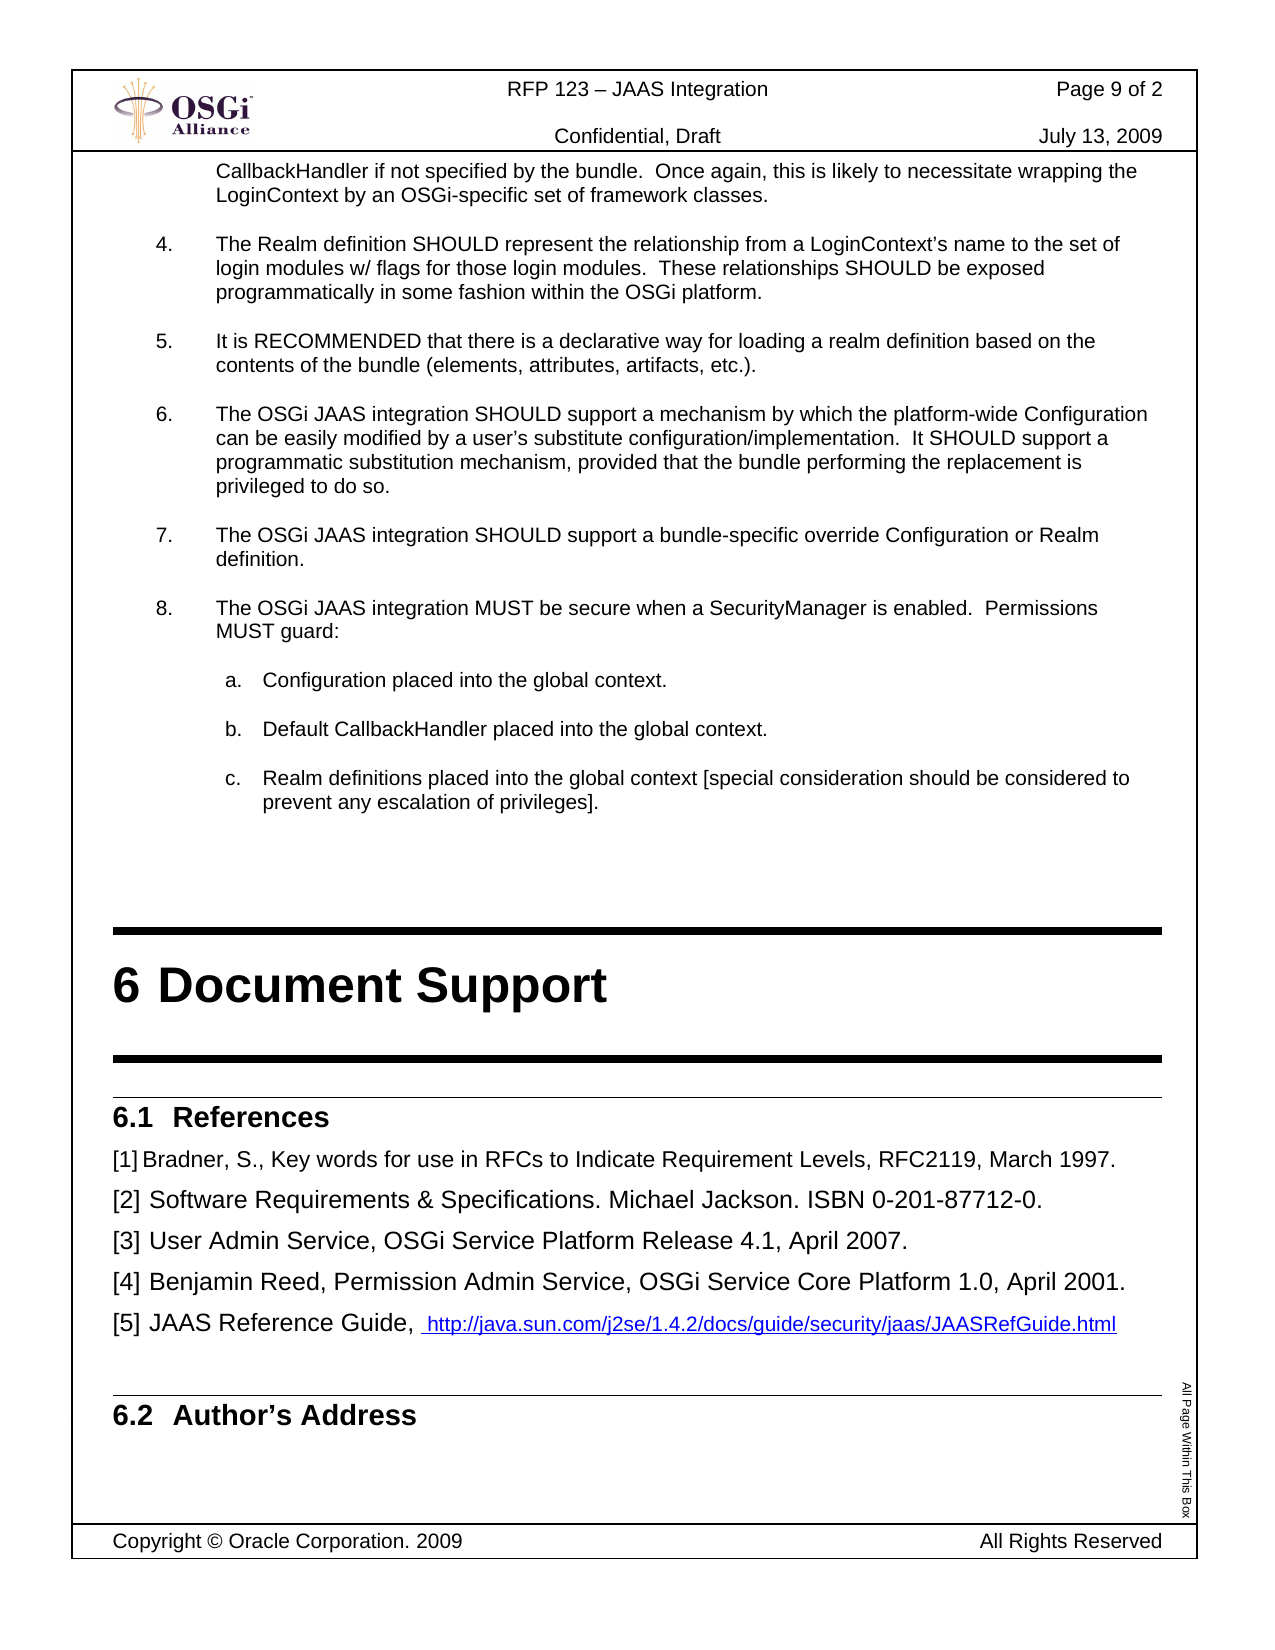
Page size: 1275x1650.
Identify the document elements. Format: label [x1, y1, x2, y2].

picture [114, 78, 254, 143]
